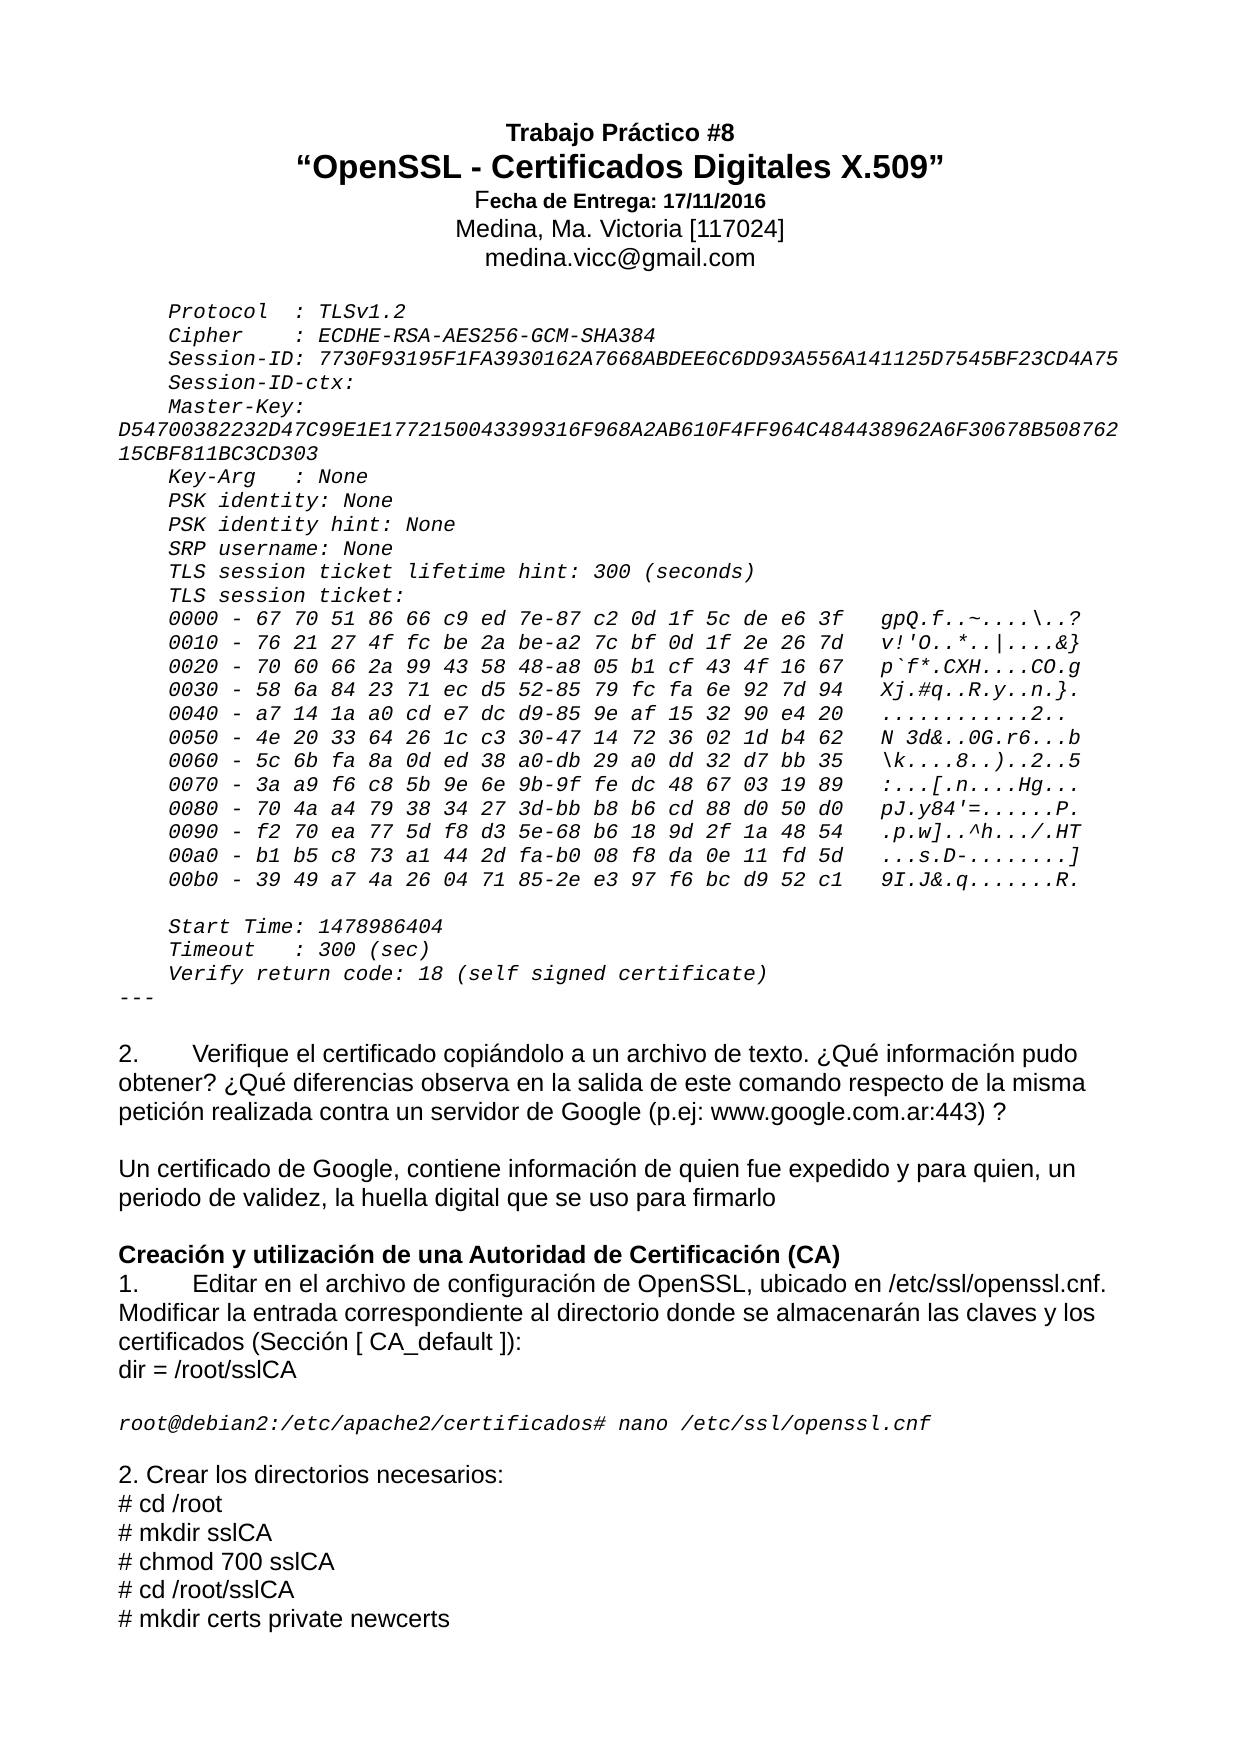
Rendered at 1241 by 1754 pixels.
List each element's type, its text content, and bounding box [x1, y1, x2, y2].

text 0000 - 67 70 51 86 66 c9 ed 7e-87 c2 0d 1f 5c de e6 3f gpQ.f..~....\..? [118, 608, 1122, 632]
text Cipher : ECDHE-RSA-AES256-GCM-SHA384 [118, 325, 1122, 348]
text 2. Crear los directorios necesarios: [118, 1460, 1122, 1489]
text TLS session ticket lifetime hint: 300 (seconds) [118, 561, 1122, 585]
text 0030 - 58 6a 84 23 71 ec d5 52-85 79 fc fa 6e 92 7d 94 Xj.#q..R.y..n.}. [118, 679, 1122, 703]
text Protocol : TLSv1.2 [118, 301, 1122, 325]
text Creación y utilización de una Autoridad de Certificación (CA) [118, 1240, 1122, 1269]
text Key-Arg : None [118, 467, 1122, 490]
text 00b0 - 39 49 a7 4a 26 04 71 85-2e e3 97 f6 bc d9 52 c1 9I.J&.q.......R. [118, 868, 1122, 892]
text 0080 - 70 4a a4 79 38 34 27 3d-bb b8 b6 cd 88 d0 50 d0 pJ.y84'=......P. [118, 798, 1122, 821]
text 0060 - 5c 6b fa 8a 0d ed 38 a0-db 29 a0 dd 32 d7 bb 35 \k....8..)..2..5 [118, 750, 1122, 774]
text 2. Verifique el certificado copiándolo a un archivo de texto. ¿Qué información pudo obtener? ¿Qué diferencias observa en la salida de este comando respecto de la misma petición realizada contra un servidor de Google (p.ej: www.google.com.ar:443) ? [118, 1039, 1122, 1125]
text # cd /root/sslCA [118, 1575, 1122, 1604]
text # cd /root [118, 1489, 1122, 1518]
text Start Time: 1478986404 [118, 916, 1122, 939]
text --- [118, 987, 1122, 1010]
text Session-ID-ctx: [118, 372, 1122, 396]
text 0090 - f2 70 ea 77 5d f8 d3 5e-68 b6 18 9d 2f 1a 48 54 .p.w]..^h.../.HT [118, 821, 1122, 845]
text Un certificado de Google, contiene información de quien fue expedido y para quien, un periodo de validez, la huella digital que se uso para firmarlo [118, 1154, 1122, 1212]
text 0040 - a7 14 1a a0 cd e7 dc d9-85 9e af 15 32 90 e4 20 ............2.. [118, 703, 1122, 727]
text PSK identity hint: None [118, 514, 1122, 537]
text 0010 - 76 21 27 4f fc be 2a be-a2 7c bf 0d 1f 2e 26 7d v!'O..*..|....&} [118, 632, 1122, 656]
text Master-Key: D54700382232D47C99E1E1772150043399316F968A2AB610F4FF964C484438962A6F30678B50876215CBF811BC3CD303 [118, 396, 1122, 467]
text 0050 - 4e 20 33 64 26 1c c3 30-47 14 72 36 02 1d b4 62 N 3d&..0G.r6...b [118, 727, 1122, 750]
text dir = /root/sslCA [118, 1355, 1122, 1384]
text # chmod 700 sslCA [118, 1546, 1122, 1575]
text root@debian2:/etc/apache2/certificados# nano /etc/ssl/openssl.cnf [118, 1413, 1122, 1437]
text TLS session ticket: [118, 585, 1122, 608]
text Verify return code: 18 (self signed certificate) [118, 963, 1122, 987]
text 0020 - 70 60 66 2a 99 43 58 48-a8 05 b1 cf 43 4f 16 67 p`f*.CXH....CO.g [118, 656, 1122, 679]
text # mkdir sslCA [118, 1518, 1122, 1546]
text Timeout : 300 (sec) [118, 939, 1122, 963]
text 00a0 - b1 b5 c8 73 a1 44 2d fa-b0 08 f8 da 0e 11 fd 5d ...s.D-........] [118, 845, 1122, 868]
text PSK identity: None [118, 490, 1122, 514]
text 0070 - 3a a9 f6 c8 5b 9e 6e 9b-9f fe dc 48 67 03 19 89 :...[.n....Hg... [118, 774, 1122, 798]
text 1. Editar en el archivo de configuración de OpenSSL, ubicado en /etc/ssl/openssl.cnf. Modificar la entrada correspondiente al directorio donde se almacenarán las claves y los certificados (Sección [ CA_default ]): [118, 1269, 1122, 1355]
text SRP username: None [118, 537, 1122, 561]
text Session-ID: 7730F93195F1FA3930162A7668ABDEE6C6DD93A556A141125D7545BF23CD4A75 [118, 348, 1122, 372]
text # mkdir certs private newcerts [118, 1604, 1122, 1633]
